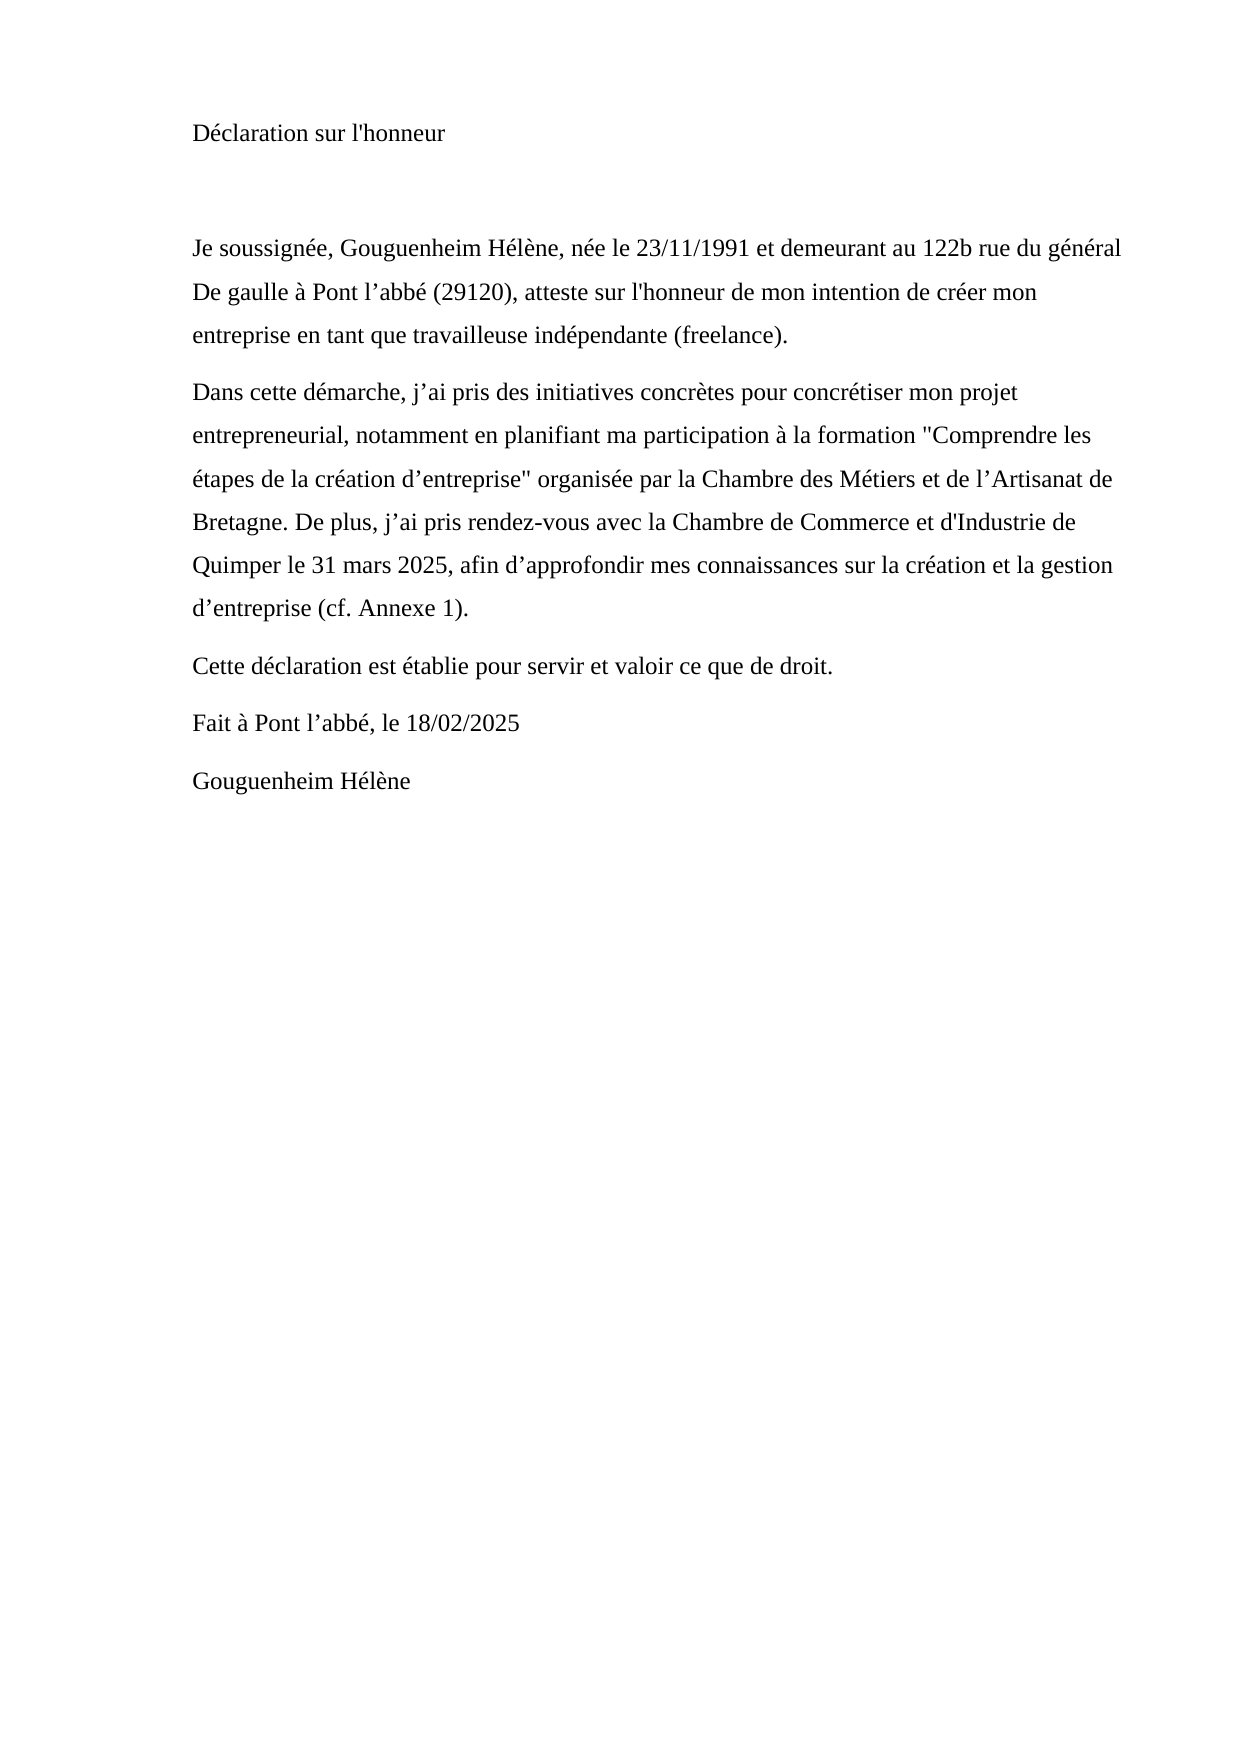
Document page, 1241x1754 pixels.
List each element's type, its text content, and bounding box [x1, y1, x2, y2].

text Fait à Pont l’abbé, le 18/02/2025 [192, 708, 1122, 737]
text Déclaration sur l'honneur [192, 118, 1122, 147]
text Gouguenheim Hélène [192, 766, 1122, 795]
text Cette déclaration est établie pour servir et valoir ce que de droit. [192, 651, 1122, 679]
text Je soussignée, Gouguenheim Hélène, née le 23/11/1991 et demeurant au 122b rue du général De gaulle à Pont l’abbé (29120), atteste sur l'honneur de mon intention de créer mon entreprise en tant que travailleuse indépendante (freelance). [192, 233, 1122, 348]
text Dans cette démarche, j’ai pris des initiatives concrètes pour concrétiser mon projet entrepreneurial, notamment en planifiant ma participation à la formation "Comprendre les étapes de la création d’entreprise" organisée par la Chambre des Métiers et de l’Artisanat de Bretagne. De plus, j’ai pris rendez-vous avec la Chambre de Commerce et d'Industrie de Quimper le 31 mars 2025, afin d’approfondir mes connaissances sur la création et la gestion d’entreprise (cf. Annexe 1). [192, 377, 1122, 622]
